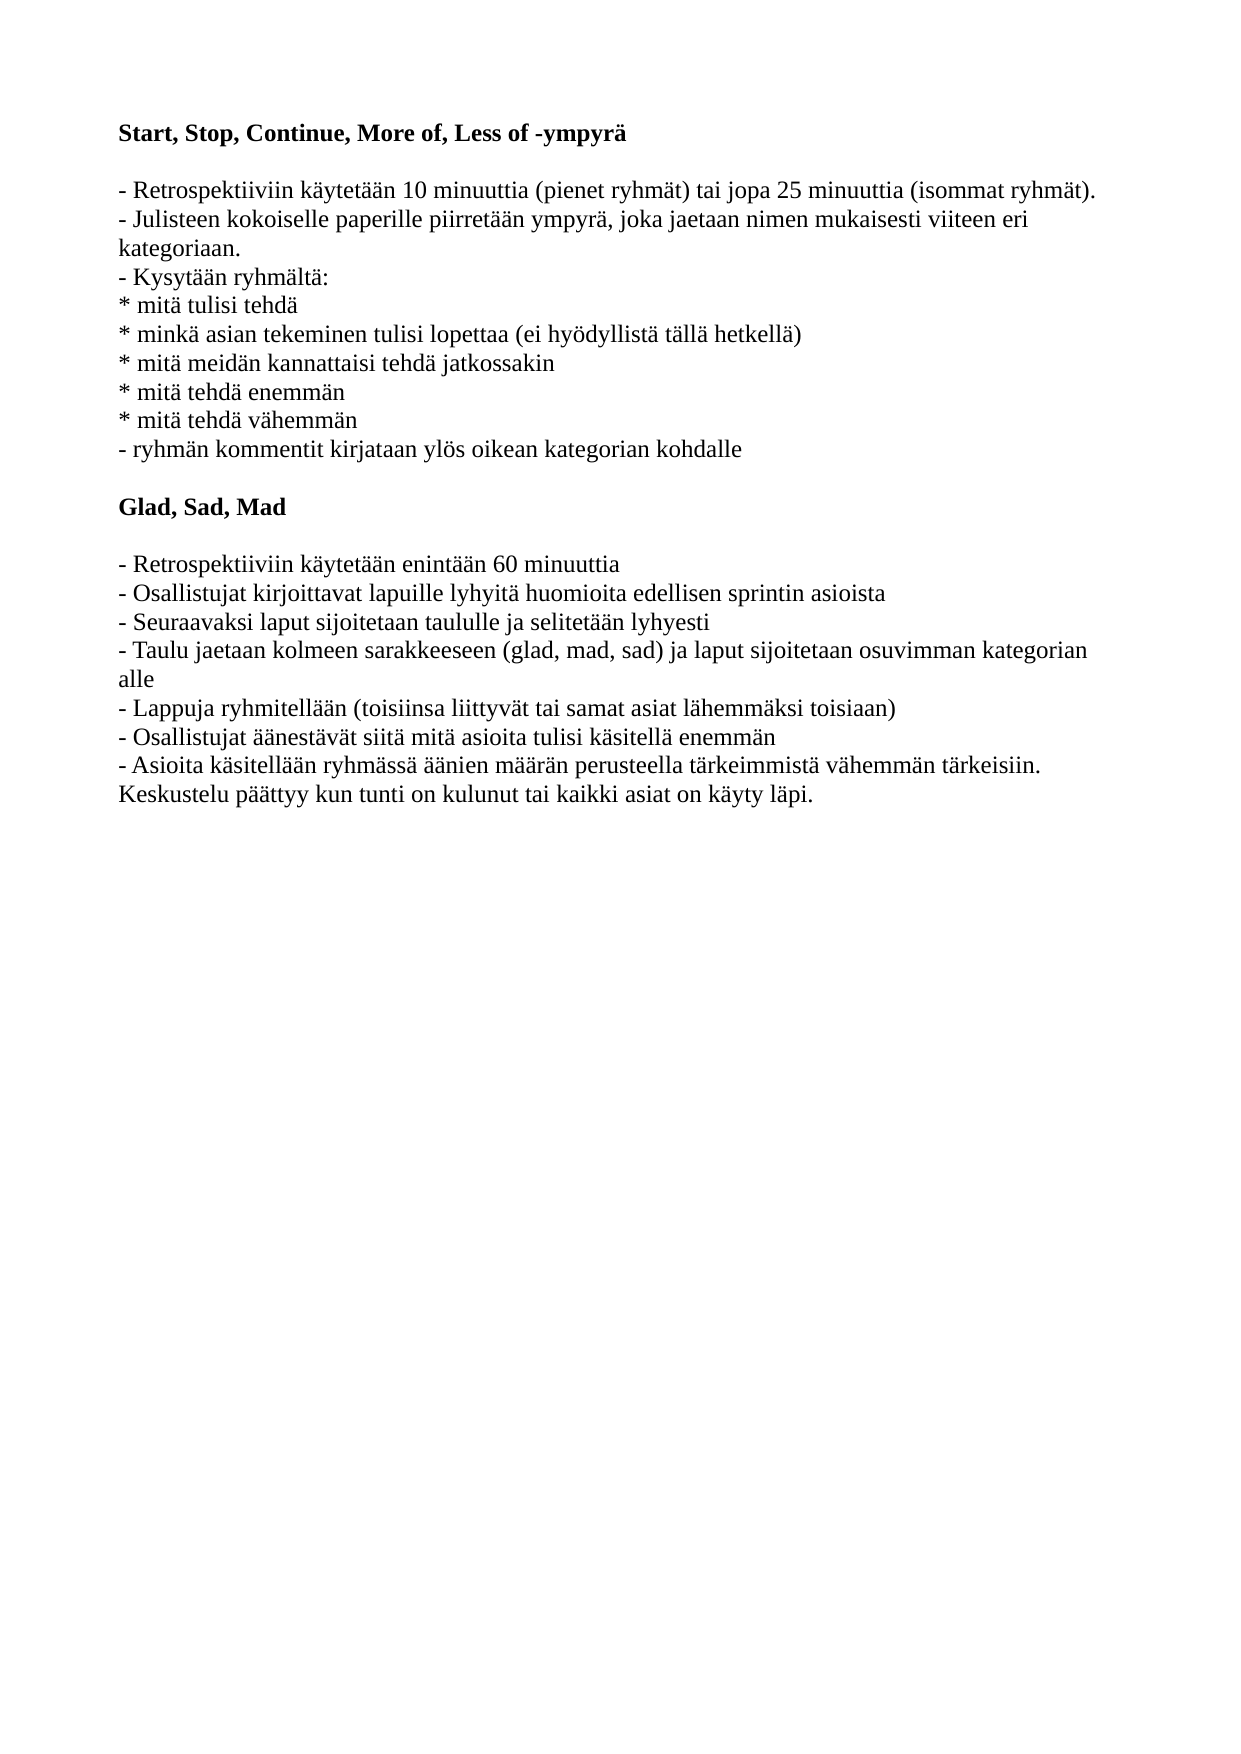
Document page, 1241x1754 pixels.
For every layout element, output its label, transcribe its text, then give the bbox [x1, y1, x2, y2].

text - Lappuja ryhmitellään (toisiinsa liittyvät tai samat asiat lähemmäksi toisiaan) [118, 693, 1122, 722]
text - Osallistujat kirjoittavat lapuille lyhyitä huomioita edellisen sprintin asioista [118, 578, 1122, 607]
text * minkä asian tekeminen tulisi lopettaa (ei hyödyllistä tällä hetkellä) [118, 319, 1122, 348]
text * mitä tehdä vähemmän [118, 406, 1122, 434]
text * mitä meidän kannattaisi tehdä jatkossakin [118, 348, 1122, 377]
text * mitä tulisi tehdä [118, 291, 1122, 319]
text - Seuraavaksi laput sijoitetaan taululle ja selitetään lyhyesti [118, 607, 1122, 636]
text * mitä tehdä enemmän [118, 377, 1122, 406]
text Start, Stop, Continue, More of, Less of -ympyrä [118, 118, 1122, 147]
text - Julisteen kokoiselle paperille piirretään ympyrä, joka jaetaan nimen mukaisesti viiteen eri kategoriaan. [118, 204, 1122, 262]
text - Retrospektiiviin käytetään enintään 60 minuuttia [118, 549, 1122, 578]
text - Kysytään ryhmältä: [118, 262, 1122, 291]
text - Asioita käsitellään ryhmässä äänien määrän perusteella tärkeimmistä vähemmän tärkeisiin. Keskustelu päättyy kun tunti on kulunut tai kaikki asiat on käyty läpi. [118, 751, 1122, 808]
text Glad, Sad, Mad [118, 492, 1122, 521]
text - Taulu jaetaan kolmeen sarakkeeseen (glad, mad, sad) ja laput sijoitetaan osuvimman kategorian alle [118, 636, 1122, 693]
text - Retrospektiiviin käytetään 10 minuuttia (pienet ryhmät) tai jopa 25 minuuttia (isommat ryhmät). [118, 176, 1122, 204]
text - Osallistujat äänestävät siitä mitä asioita tulisi käsitellä enemmän [118, 722, 1122, 751]
text - ryhmän kommentit kirjataan ylös oikean kategorian kohdalle [118, 434, 1122, 463]
